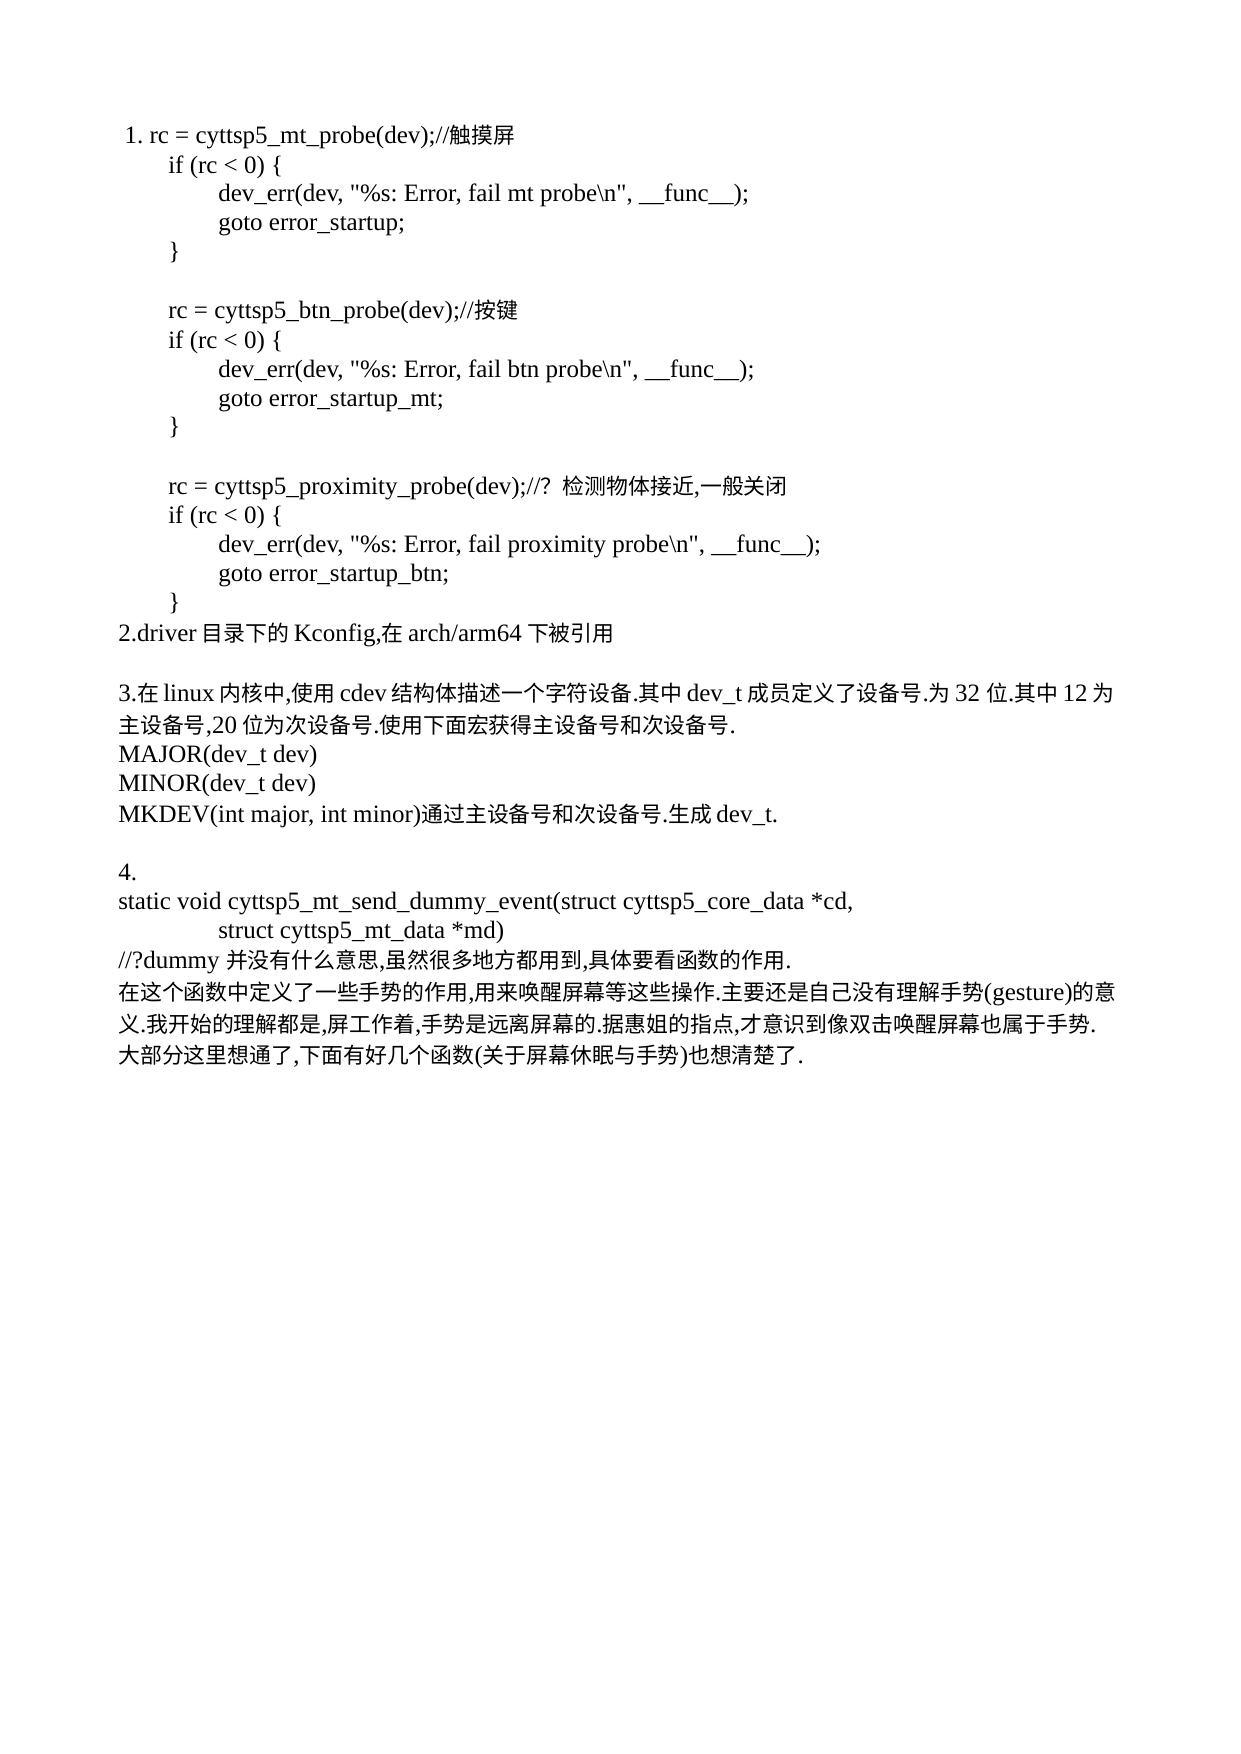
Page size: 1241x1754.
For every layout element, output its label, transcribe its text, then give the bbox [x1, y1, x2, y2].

text 4. [118, 857, 1122, 886]
text } [118, 236, 1122, 265]
text //?dummy 并没有什么意思,虽然很多地方都用到,具体要看函数的作用. [118, 943, 1122, 975]
text 3.在linux内核中,使用cdev结构体描述一个字符设备.其中dev_t成员定义了设备号.为32 位.其中12为主设备号,20位为次设备号.使用下面宏获得主设备号和次设备号. [118, 676, 1122, 739]
text goto error_startup; [118, 207, 1122, 236]
text 在这个函数中定义了一些手势的作用,用来唤醒屏幕等这些操作.主要还是自己没有理解手势(gesture)的意义.我开始的理解都是,屏工作着,手势是远离屏幕的.据惠姐的指点,才意识到像双击唤醒屏幕也属于手势. [118, 975, 1122, 1038]
text MAJOR(dev_t dev) [118, 739, 1122, 768]
text goto error_startup_mt; [118, 383, 1122, 411]
text } [118, 587, 1122, 616]
text dev_err(dev, "%s: Error, fail proximity probe\n", __func__); [118, 529, 1122, 558]
text goto error_startup_btn; [118, 558, 1122, 587]
text 1. rc = cyttsp5_mt_probe(dev);//触摸屏 [118, 118, 1122, 150]
text static void cyttsp5_mt_send_dummy_event(struct cyttsp5_core_data *cd, [118, 886, 1122, 915]
text MKDEV(int major, int minor)通过主设备号和次设备号.生成dev_t. [118, 797, 1122, 828]
text if (rc < 0) { [118, 501, 1122, 529]
text if (rc < 0) { [118, 325, 1122, 354]
text struct cyttsp5_mt_data *md) [118, 915, 1122, 943]
text rc = cyttsp5_proximity_probe(dev);//？检测物体接近,一般关闭 [118, 469, 1122, 501]
text rc = cyttsp5_btn_probe(dev);//按键 [118, 293, 1122, 325]
text } [118, 411, 1122, 440]
text MINOR(dev_t dev) [118, 768, 1122, 797]
text dev_err(dev, "%s: Error, fail btn probe\n", __func__); [118, 354, 1122, 383]
text 2.driver目录下的Kconfig,在arch/arm64下被引用 [118, 616, 1122, 647]
text dev_err(dev, "%s: Error, fail mt probe\n", __func__); [118, 178, 1122, 207]
text if (rc < 0) { [118, 150, 1122, 178]
text 大部分这里想通了,下面有好几个函数(关于屏幕休眠与手势)也想清楚了. [118, 1038, 1122, 1070]
